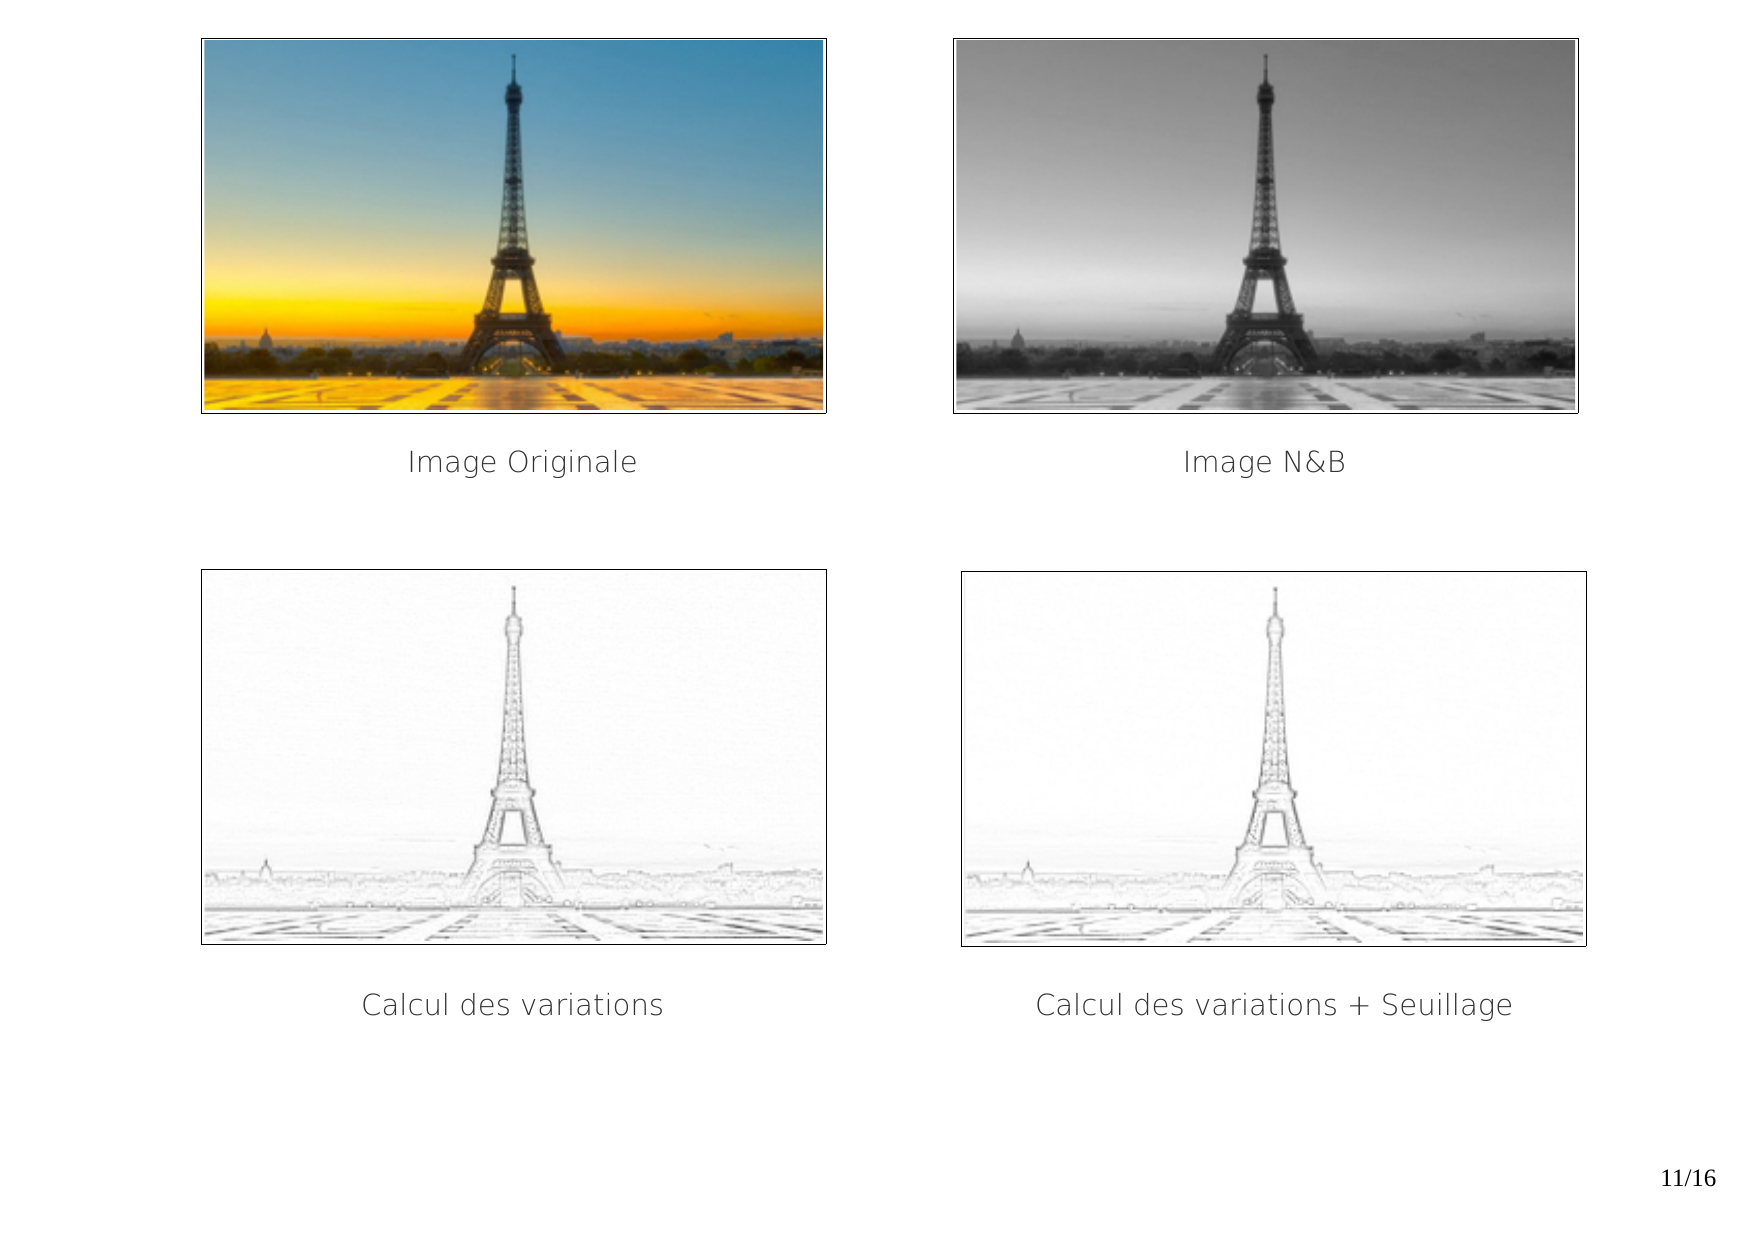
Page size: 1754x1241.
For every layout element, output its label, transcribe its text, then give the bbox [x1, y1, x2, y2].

picture [204, 40, 824, 410]
picture [956, 40, 1575, 410]
picture [964, 574, 1583, 943]
text Calcul des variations Calcul des variations + Seuillage [38, 989, 1716, 1023]
text Image Originale Image N&B [38, 445, 1716, 479]
picture [204, 572, 824, 941]
